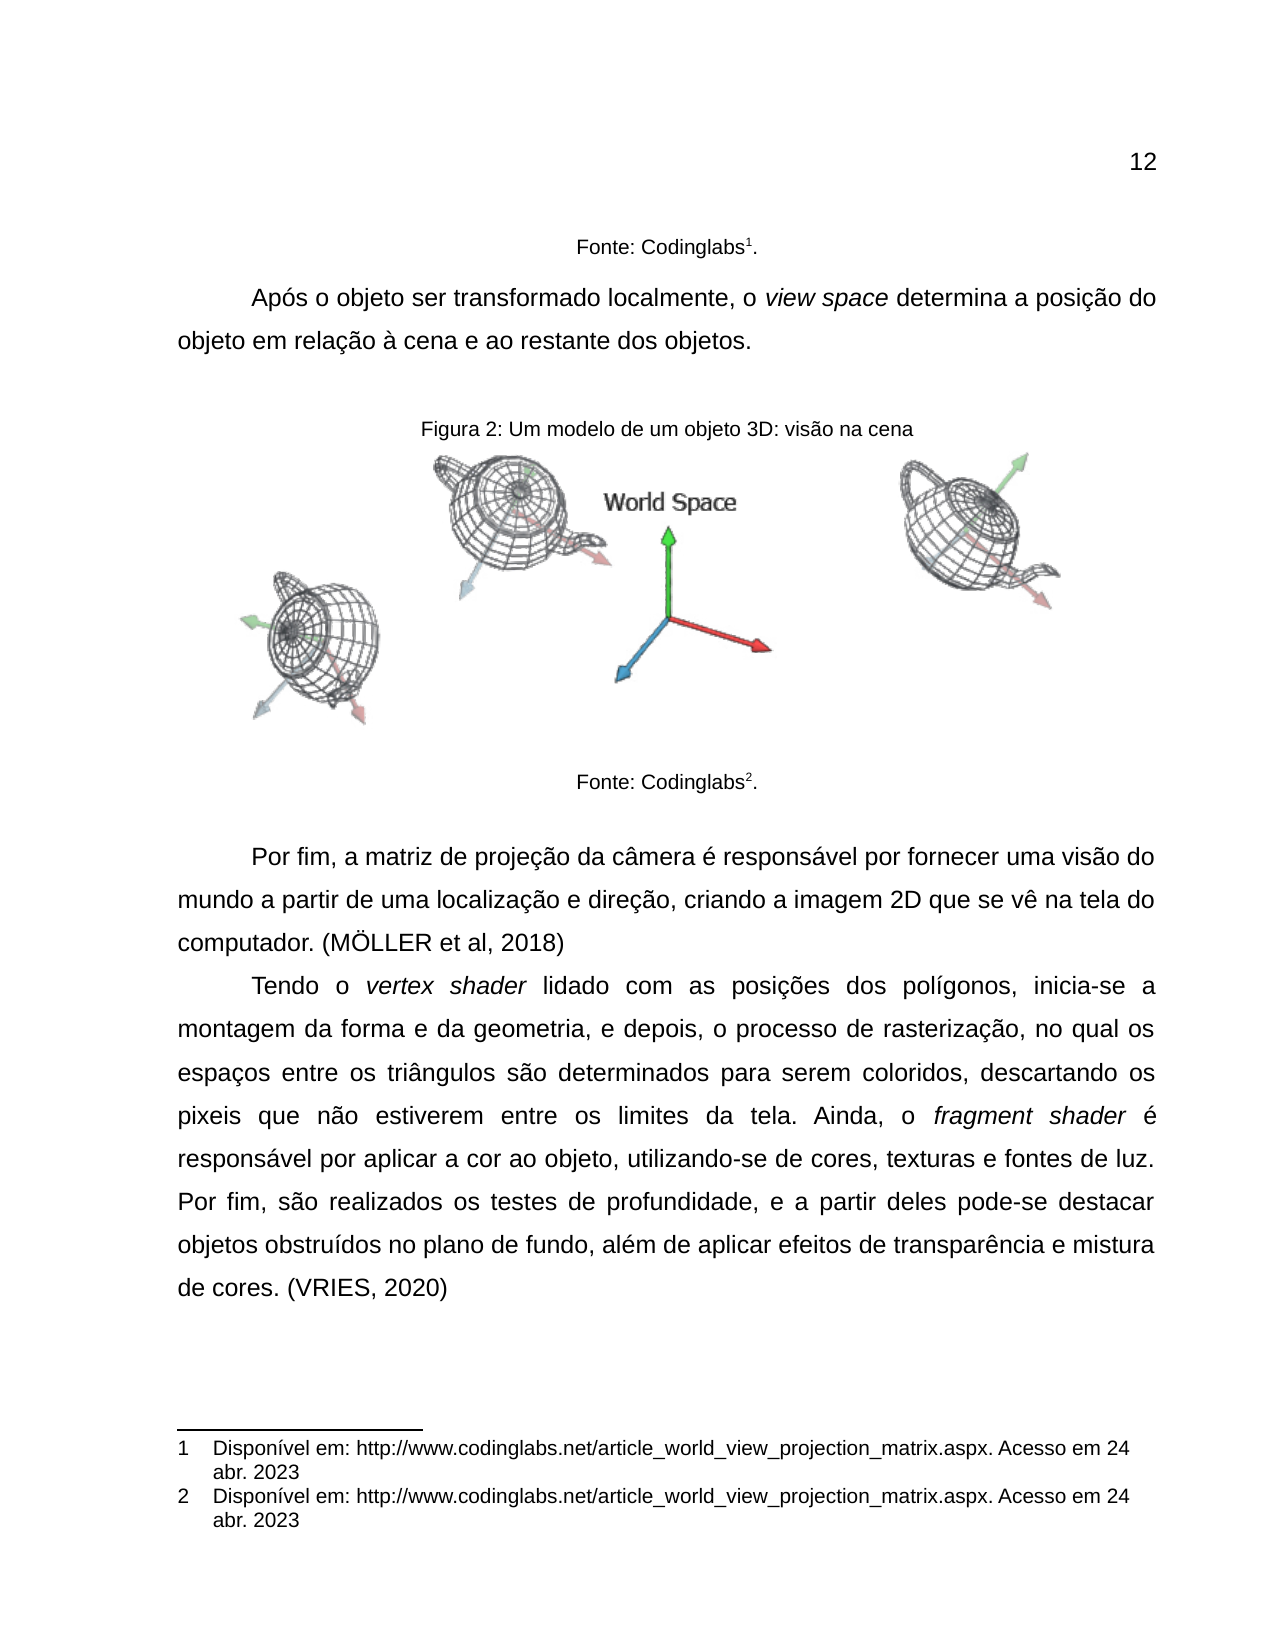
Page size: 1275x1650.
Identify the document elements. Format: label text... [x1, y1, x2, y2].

text Após o objeto ser transformado localmente, o view space determina a posição do objeto em relação à cena e ao restante dos objetos. [177, 283, 1157, 354]
picture [177, 440, 1157, 747]
text Disponível em: http://www.codinglabs.net/article_world_view_projection_matrix.aspx. Acesso em 24 abr. 2023 [177, 1436, 1157, 1484]
text Por fim, a matriz de projeção da câmera é responsável por fornecer uma visão do mundo a partir de uma localização e direção, criando a imagem 2D que se vê na tela do computador. (MÖLLER et al, 2018) [177, 842, 1157, 957]
text Fonte: Codinglabs. [177, 235, 1157, 259]
text Figura 2: Um modelo de um objeto 3D: visão na cena [177, 417, 1157, 440]
text Fonte: Codinglabs. [177, 770, 1157, 794]
text Disponível em: http://www.codinglabs.net/article_world_view_projection_matrix.aspx. Acesso em 24 abr. 2023 [177, 1484, 1157, 1532]
text Tendo o vertex shader lidado com as posições dos polígonos, inicia-se a montagem da forma e da geometria, e depois, o processo de rasterização, no qual os espaços entre os triângulos são determinados para serem coloridos, descartando os pixeis que não estiverem entre os limites da tela. Ainda, o fragment shader é responsável por aplicar a cor ao objeto, utilizando-se de cores, texturas e fontes de luz. Por fim, são realizados os testes de profundidade, e a partir deles pode-se destacar objetos obstruídos no plano de fundo, além de aplicar efeitos de transparência e mistura de cores. (VRIES, 2020) [177, 971, 1157, 1302]
